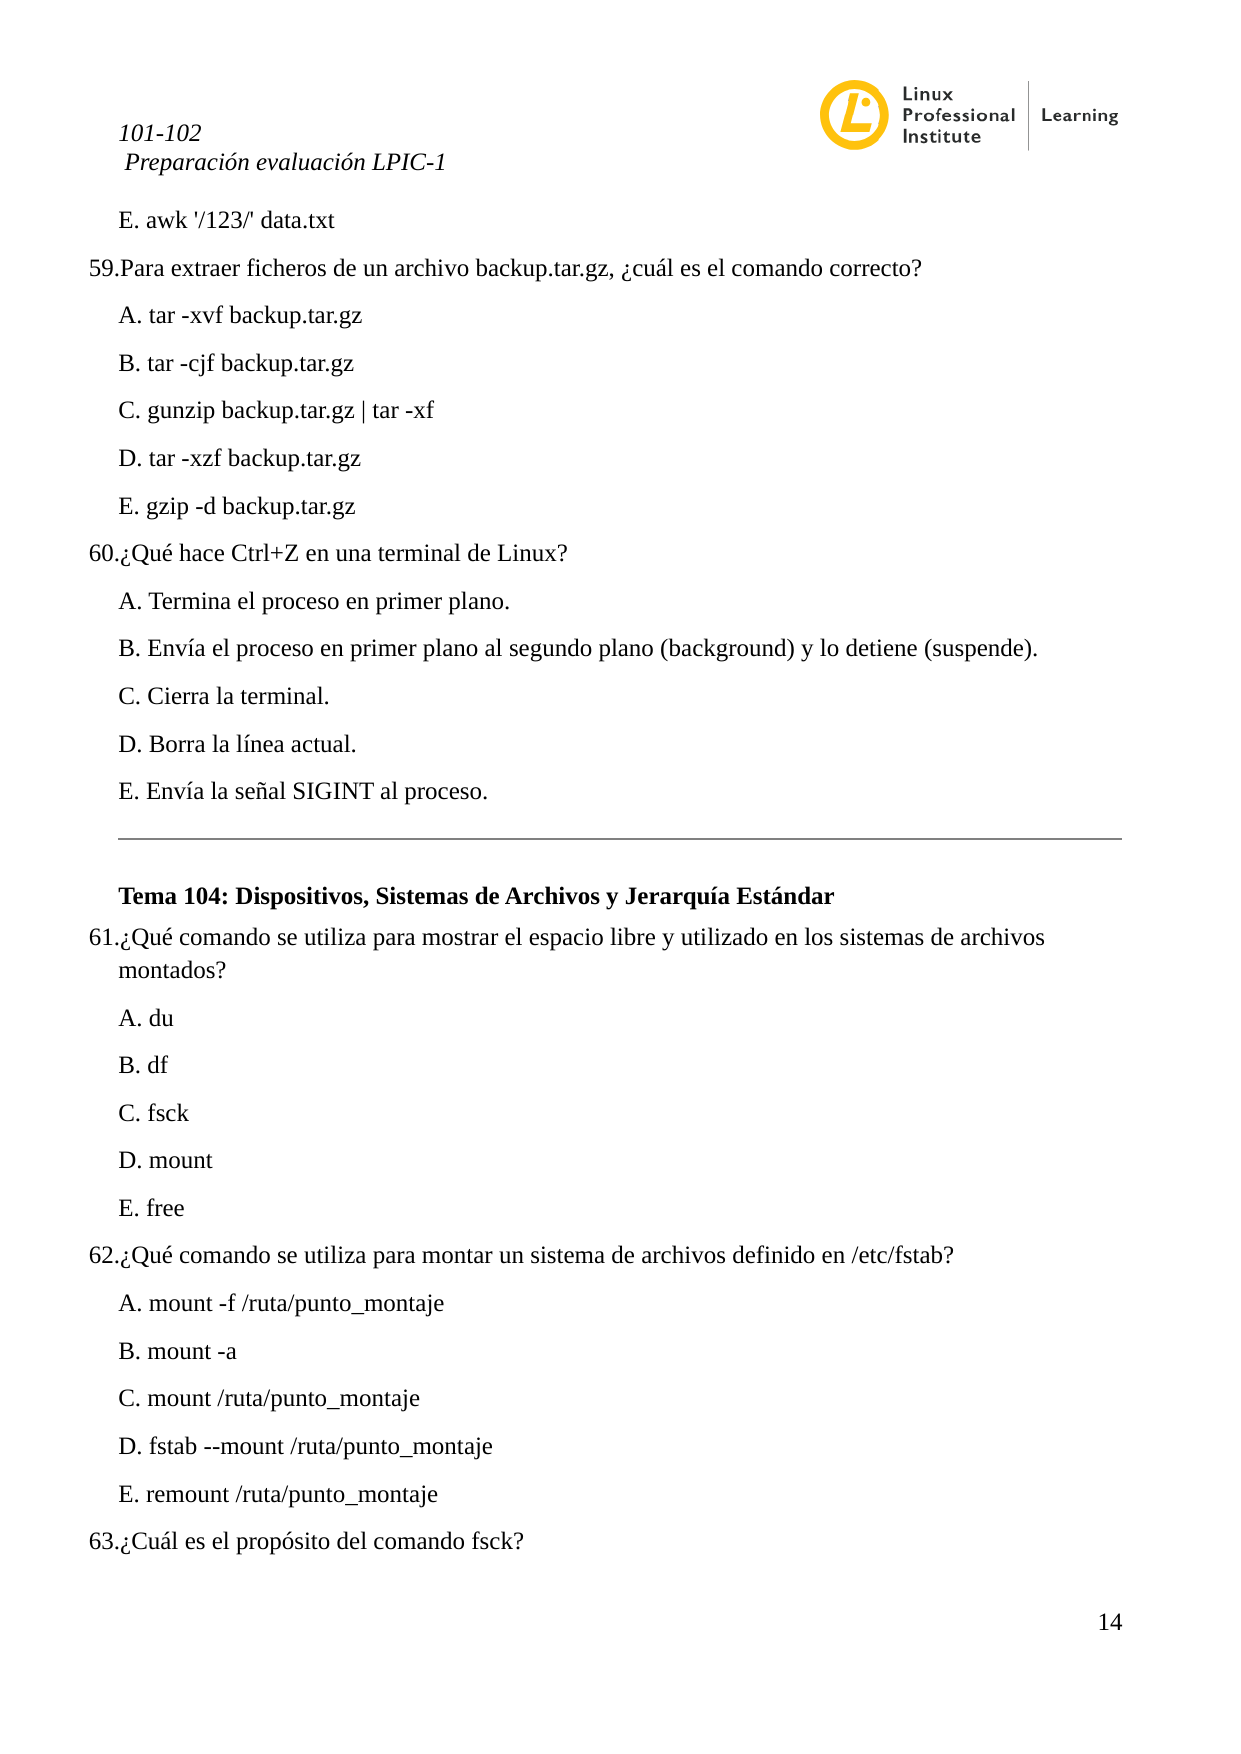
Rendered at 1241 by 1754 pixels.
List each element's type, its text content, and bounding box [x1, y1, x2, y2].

list C. fsck [118, 1098, 1122, 1127]
list D. fstab --mount /ruta/punto_montaje [118, 1431, 1122, 1460]
list D. tar -xzf backup.tar.gz [118, 443, 1122, 472]
list E. Envía la señal SIGINT al proceso. [118, 776, 1122, 805]
list A. du [118, 1003, 1122, 1031]
list A. mount -f /ruta/punto_montaje [118, 1288, 1122, 1317]
list C. Cierra la terminal. [118, 681, 1122, 710]
picture [819, 79, 1119, 151]
list ¿Qué comando se utiliza para mostrar el espacio libre y utilizado en los sistemas de archivos montados? [118, 922, 1122, 984]
list B. df [118, 1050, 1122, 1079]
list B. mount -a [118, 1336, 1122, 1364]
subtitle Tema 104: Dispositivos, Sistemas de Archivos y Jerarquía Estándar [118, 881, 1122, 909]
list E. gzip -d backup.tar.gz [118, 491, 1122, 519]
list E. free [118, 1193, 1122, 1222]
list ¿Qué hace Ctrl+Z en una terminal de Linux? [118, 538, 1122, 567]
list E. awk '/123/' data.txt [118, 205, 1122, 234]
list E. remount /ruta/punto_montaje [118, 1479, 1122, 1507]
list B. tar -cjf backup.tar.gz [118, 348, 1122, 377]
list Para extraer ficheros de un archivo backup.tar.gz, ¿cuál es el comando correcto? [118, 253, 1122, 281]
list D. Borra la línea actual. [118, 729, 1122, 757]
list B. Envía el proceso en primer plano al segundo plano (background) y lo detiene (suspende). [118, 633, 1122, 662]
list ¿Cuál es el propósito del comando fsck? [118, 1526, 1122, 1555]
list A. Termina el proceso en primer plano. [118, 586, 1122, 615]
list C. gunzip backup.tar.gz | tar -xf [118, 396, 1122, 424]
list ¿Qué comando se utiliza para montar un sistema de archivos definido en /etc/fstab? [118, 1241, 1122, 1269]
list A. tar -xvf backup.tar.gz [118, 300, 1122, 329]
list D. mount [118, 1145, 1122, 1174]
list C. mount /ruta/punto_montaje [118, 1383, 1122, 1412]
